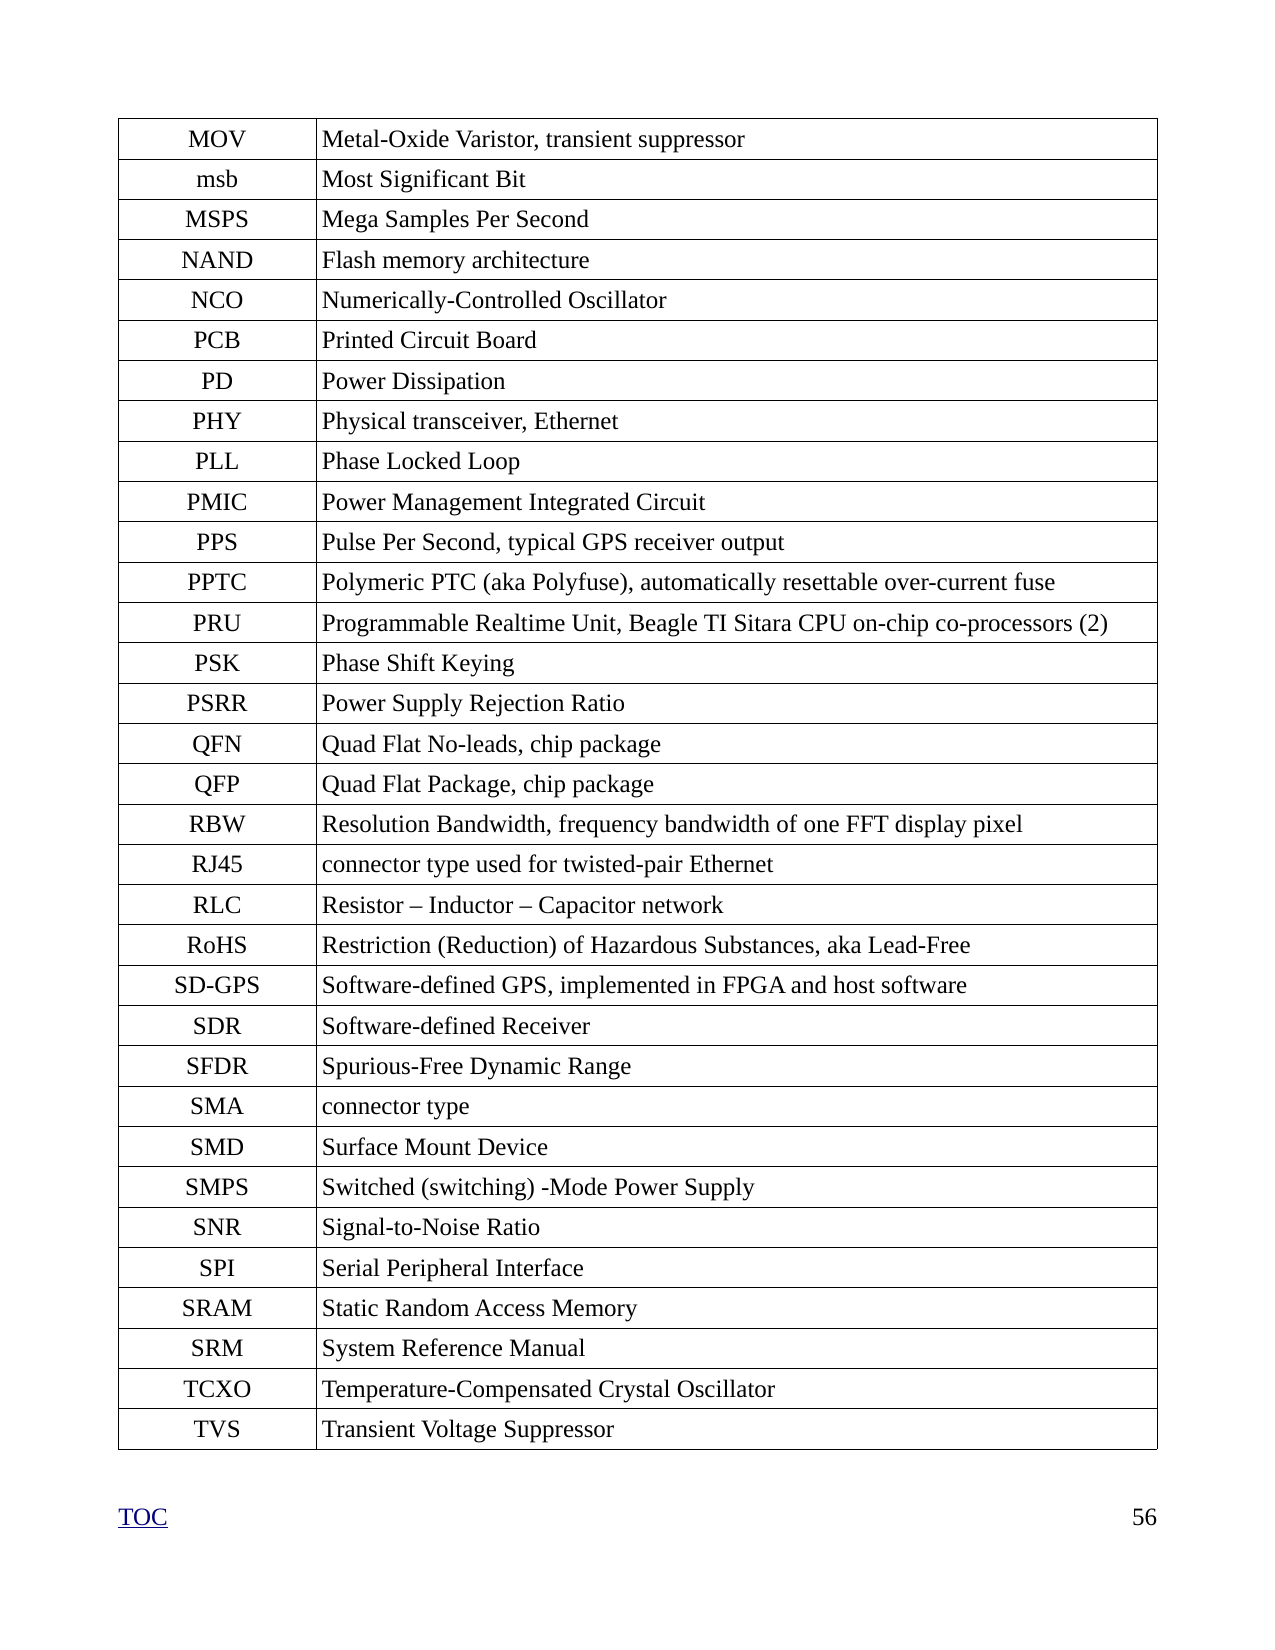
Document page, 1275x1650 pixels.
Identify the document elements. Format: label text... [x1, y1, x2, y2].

table_cell Physical transceiver, Ethernet [317, 401, 1157, 441]
table_cell Mega Samples Per Second [317, 200, 1157, 239]
table_cell connector type [317, 1087, 1157, 1126]
table_cell PMIC [119, 482, 316, 521]
table_cell PCB [119, 321, 316, 360]
table_cell Serial Peripheral Interface [317, 1248, 1157, 1287]
table_cell Programmable Realtime Unit, Beagle TI Sitara CPU on-chip co-processors (2) [317, 603, 1157, 642]
table_cell SDR [119, 1006, 316, 1045]
table_cell MSPS [119, 200, 316, 239]
table_cell Static Random Access Memory [317, 1288, 1157, 1327]
table_cell SNR [119, 1208, 316, 1247]
table_cell SFDR [119, 1046, 316, 1086]
table_cell SMD [119, 1127, 316, 1166]
table_cell NAND [119, 240, 316, 279]
table_cell Resistor – Inductor – Capacitor network [317, 885, 1157, 924]
table_cell RLC [119, 885, 316, 924]
table_cell Switched (switching) -Mode Power Supply [317, 1167, 1157, 1207]
table_cell Temperature-Compensated Crystal Oscillator [317, 1369, 1157, 1408]
table_cell QFP [119, 764, 316, 803]
table_cell RJ45 [119, 845, 316, 884]
table_cell MOV [119, 119, 316, 158]
table_cell Resolution Bandwidth, frequency bandwidth of one FFT display pixel [317, 805, 1157, 844]
table_cell Phase Shift Keying [317, 643, 1157, 682]
table_cell TCXO [119, 1369, 316, 1408]
table_cell PSRR [119, 684, 316, 723]
table_cell PRU [119, 603, 316, 642]
table_cell Software-defined GPS, implemented in FPGA and host software [317, 966, 1157, 1005]
table_cell Most Significant Bit [317, 160, 1157, 199]
table_cell System Reference Manual [317, 1329, 1157, 1368]
table_cell Software-defined Receiver [317, 1006, 1157, 1045]
table_cell PLL [119, 442, 316, 481]
table_cell Metal-Oxide Varistor, transient suppressor [317, 119, 1157, 158]
table_cell Restriction (Reduction) of Hazardous Substances, aka Lead-Free [317, 925, 1157, 965]
table_cell connector type used for twisted-pair Ethernet [317, 845, 1157, 884]
table_cell Flash memory architecture [317, 240, 1157, 279]
table_cell Numerically-Controlled Oscillator [317, 280, 1157, 320]
table_cell QFN [119, 724, 316, 763]
table_cell PSK [119, 643, 316, 682]
table_cell Power Supply Rejection Ratio [317, 684, 1157, 723]
table_cell TVS [119, 1409, 316, 1448]
table_cell Spurious-Free Dynamic Range [317, 1046, 1157, 1086]
table_cell PPS [119, 522, 316, 562]
table_cell Polymeric PTC (aka Polyfuse), automatically resettable over-current fuse [317, 563, 1157, 602]
table_cell PPTC [119, 563, 316, 602]
table_cell SPI [119, 1248, 316, 1287]
table_cell RBW [119, 805, 316, 844]
table_cell RoHS [119, 925, 316, 965]
table_cell SD-GPS [119, 966, 316, 1005]
table_cell Transient Voltage Suppressor [317, 1409, 1157, 1448]
table_cell Power Dissipation [317, 361, 1157, 400]
table_cell SRM [119, 1329, 316, 1368]
table_cell Phase Locked Loop [317, 442, 1157, 481]
table_cell NCO [119, 280, 316, 320]
table_cell Power Management Integrated Circuit [317, 482, 1157, 521]
table_cell msb [119, 160, 316, 199]
table_cell SMA [119, 1087, 316, 1126]
table_cell Quad Flat Package, chip package [317, 764, 1157, 803]
table_cell PHY [119, 401, 316, 441]
table_cell SRAM [119, 1288, 316, 1327]
table_cell Surface Mount Device [317, 1127, 1157, 1166]
table_cell Printed Circuit Board [317, 321, 1157, 360]
table_cell PD [119, 361, 316, 400]
table_cell Signal-to-Noise Ratio [317, 1208, 1157, 1247]
table_cell Pulse Per Second, typical GPS receiver output [317, 522, 1157, 562]
table_cell SMPS [119, 1167, 316, 1207]
table_cell Quad Flat No-leads, chip package [317, 724, 1157, 763]
